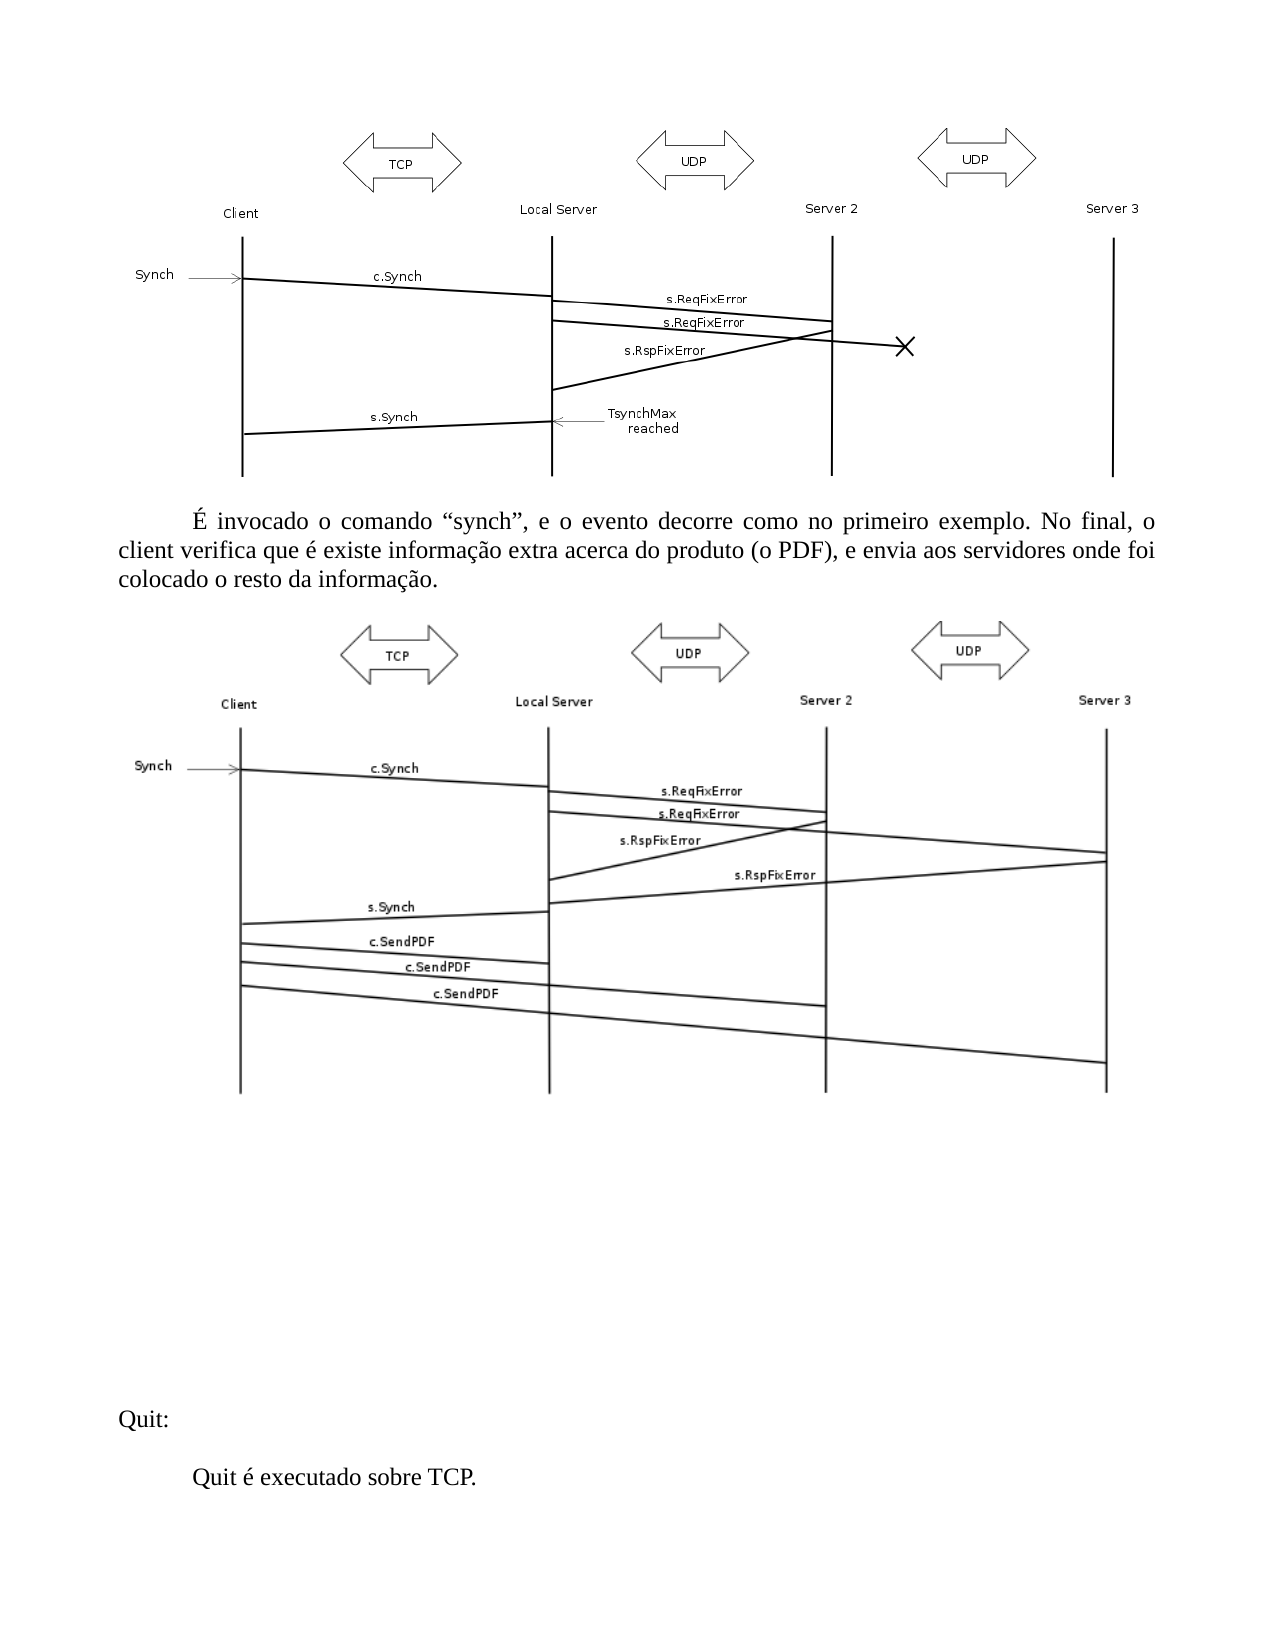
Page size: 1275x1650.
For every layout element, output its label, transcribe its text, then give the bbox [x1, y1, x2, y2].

picture [118, 621, 1157, 1117]
picture [135, 128, 1140, 478]
text É invocado o comando “synch”, e o evento decorre como no primeiro exemplo. No final, o client verifica que é existe informação extra acerca do produto (o PDF), e envia aos servidores onde foi colocado o resto da informação. [118, 506, 1157, 592]
text Quit é executado sobre TCP. [118, 1462, 1157, 1491]
text Quit: [118, 1404, 1157, 1433]
